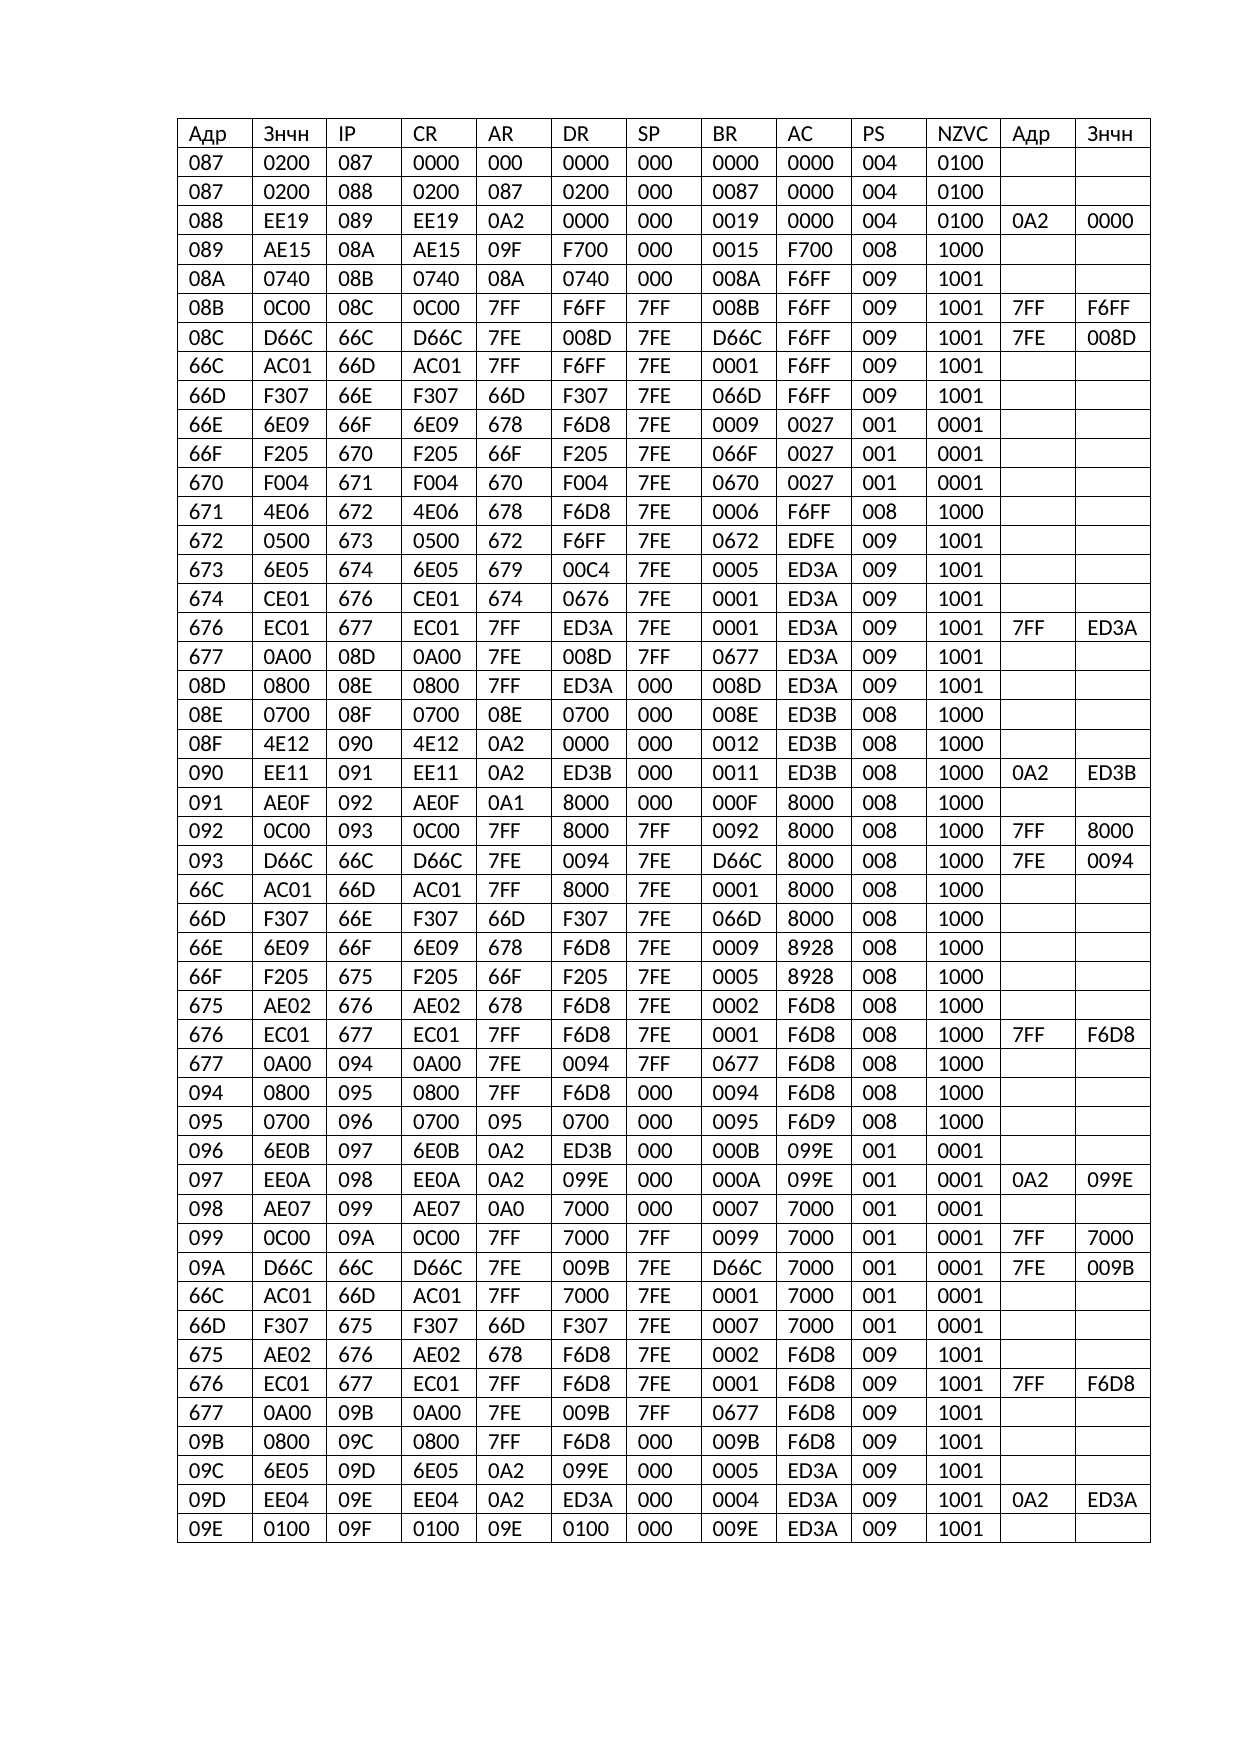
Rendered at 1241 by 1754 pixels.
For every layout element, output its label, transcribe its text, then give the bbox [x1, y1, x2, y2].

table_cell 7FF [1001, 1369, 1075, 1397]
table_cell 094 [178, 1078, 252, 1106]
table_cell 08E [178, 700, 252, 728]
table_cell [1001, 991, 1075, 1019]
table_cell 673 [327, 526, 401, 554]
table_cell D66C [253, 1253, 326, 1281]
table_cell 0004 [702, 1485, 776, 1513]
table_cell 000 [627, 788, 701, 816]
table_cell 090 [327, 730, 401, 757]
table_cell 099E [777, 1165, 851, 1193]
table_cell 08C [178, 323, 252, 351]
table_cell F6FF [777, 497, 851, 525]
table_cell 7FE [627, 1340, 701, 1368]
table_cell 0001 [927, 1311, 1000, 1339]
table_cell 008 [852, 846, 926, 874]
table_cell 09E [327, 1485, 401, 1513]
table_cell 08D [178, 671, 252, 699]
table_cell 6E05 [253, 1456, 326, 1484]
table_cell 677 [178, 1398, 252, 1426]
table_cell 1000 [927, 1078, 1000, 1106]
table_cell [1076, 1195, 1150, 1222]
table_cell F6D8 [1076, 1020, 1150, 1048]
table_cell 0800 [253, 1078, 326, 1106]
table_cell AE02 [402, 991, 476, 1019]
table_cell [1076, 1107, 1150, 1135]
table_cell 0A00 [253, 1049, 326, 1077]
table_cell F307 [402, 1311, 476, 1339]
table_cell F6D8 [777, 1020, 851, 1048]
table_cell 0002 [702, 991, 776, 1019]
table_cell 0C00 [253, 817, 326, 845]
table_cell F6D8 [552, 933, 626, 961]
table_cell [1001, 497, 1075, 525]
table_cell 0200 [402, 177, 476, 205]
table_cell 7FF [477, 352, 551, 380]
table_cell 0677 [702, 1398, 776, 1426]
table_header NZVC [927, 119, 1000, 147]
table_cell 008 [852, 962, 926, 990]
table_cell 009 [852, 555, 926, 583]
table_cell 0200 [552, 177, 626, 205]
table_cell 66D [327, 875, 401, 903]
table_cell 66D [477, 904, 551, 932]
table_cell ED3B [552, 759, 626, 787]
table_cell 0000 [552, 206, 626, 234]
table_cell F6FF [777, 294, 851, 322]
table_cell F307 [253, 1311, 326, 1339]
table_cell 1001 [927, 323, 1000, 351]
table_cell 009 [852, 1340, 926, 1368]
table_cell [1001, 381, 1075, 409]
table_cell 1000 [927, 846, 1000, 874]
table_cell 093 [327, 817, 401, 845]
table_cell [1001, 1107, 1075, 1135]
table_cell 0001 [702, 1020, 776, 1048]
table_cell 1001 [927, 1485, 1000, 1513]
table_cell 8000 [1076, 817, 1150, 845]
table_cell 1001 [927, 352, 1000, 380]
table_cell EC01 [253, 1369, 326, 1397]
table_header Знчн [253, 119, 326, 147]
table_cell 7FE [627, 1020, 701, 1048]
table_cell [1076, 381, 1150, 409]
table_cell 7FF [627, 1049, 701, 1077]
table_cell [1076, 1136, 1150, 1164]
table_cell 678 [477, 991, 551, 1019]
table_cell 671 [327, 468, 401, 496]
table_cell 0001 [927, 439, 1000, 467]
table_cell 096 [327, 1107, 401, 1135]
table_cell 009 [852, 265, 926, 292]
table_cell 097 [178, 1165, 252, 1193]
table_cell 0027 [777, 468, 851, 496]
table_cell 7FF [477, 875, 551, 903]
table_cell 000 [627, 1514, 701, 1542]
table_cell 1001 [927, 1427, 1000, 1455]
table_cell 000 [627, 206, 701, 234]
table_cell [1076, 642, 1150, 670]
table_cell 000 [627, 1136, 701, 1164]
table_cell 000 [627, 671, 701, 699]
table_cell 4E06 [253, 497, 326, 525]
table_cell 6E0B [402, 1136, 476, 1164]
table_cell 1000 [927, 933, 1000, 961]
table_header PS [852, 119, 926, 147]
table_cell 001 [852, 1253, 926, 1281]
table_cell 099 [178, 1224, 252, 1252]
table_cell 7FE [627, 1311, 701, 1339]
table_cell 1001 [927, 265, 1000, 292]
table_cell [1076, 1514, 1150, 1542]
table_cell AC01 [402, 875, 476, 903]
table_cell 7000 [777, 1253, 851, 1281]
table_cell 7FF [477, 613, 551, 641]
table_cell 1001 [927, 642, 1000, 670]
table_cell [1076, 1427, 1150, 1455]
table_cell EE19 [253, 206, 326, 234]
table_cell 7FE [627, 1369, 701, 1397]
table_cell 7FE [627, 613, 701, 641]
table_cell 008 [852, 933, 926, 961]
table_cell 000 [627, 265, 701, 292]
table_cell 6E05 [253, 555, 326, 583]
table_cell 0700 [552, 700, 626, 728]
table_cell 7FF [627, 1398, 701, 1426]
table_cell 0000 [402, 148, 476, 176]
table_cell 089 [327, 206, 401, 234]
table_cell 0800 [253, 671, 326, 699]
table_cell 08A [477, 265, 551, 292]
table_cell 001 [852, 1165, 926, 1193]
table_cell [1076, 265, 1150, 292]
table_cell 004 [852, 177, 926, 205]
table_cell D66C [702, 846, 776, 874]
table_cell 7FE [477, 323, 551, 351]
table_cell D66C [702, 323, 776, 351]
table_cell EE0A [253, 1165, 326, 1193]
table_cell 0092 [702, 817, 776, 845]
table_cell 099E [777, 1136, 851, 1164]
table_cell 0000 [552, 730, 626, 757]
table_cell 0500 [253, 526, 326, 554]
table_cell 7FE [1001, 1253, 1075, 1281]
table_cell 1000 [927, 497, 1000, 525]
table_cell AE02 [402, 1340, 476, 1368]
table_cell 095 [327, 1078, 401, 1106]
table_cell 009 [852, 1485, 926, 1513]
table_cell F6FF [777, 265, 851, 292]
table_cell 8000 [552, 788, 626, 816]
table_cell 675 [178, 991, 252, 1019]
table_cell [1001, 788, 1075, 816]
table_cell 0000 [1076, 206, 1150, 234]
table_cell 009B [1076, 1253, 1150, 1281]
table_cell 009B [552, 1253, 626, 1281]
table_cell 7FE [627, 584, 701, 612]
table_cell F6FF [777, 323, 851, 351]
table_cell 08B [327, 265, 401, 292]
table_cell [1076, 1311, 1150, 1339]
table_cell 1001 [927, 613, 1000, 641]
table_cell 7000 [777, 1282, 851, 1310]
table_cell 7FE [477, 1253, 551, 1281]
table_cell 66E [327, 904, 401, 932]
table_cell AC01 [402, 352, 476, 380]
table_cell 8000 [777, 846, 851, 874]
table_cell ED3A [552, 613, 626, 641]
table_cell 1000 [927, 1020, 1000, 1048]
table_cell 66F [327, 410, 401, 438]
table_cell 7FE [627, 846, 701, 874]
table_cell 0001 [702, 1369, 776, 1397]
table_cell AE0F [253, 788, 326, 816]
table_cell 009 [852, 1514, 926, 1542]
table_cell 09C [327, 1427, 401, 1455]
table_cell 008 [852, 1107, 926, 1135]
table_cell AE15 [253, 235, 326, 263]
table_cell F6D8 [552, 1427, 626, 1455]
table_cell 000 [627, 1165, 701, 1193]
table_cell [1001, 1311, 1075, 1339]
table_cell 092 [327, 788, 401, 816]
table_cell 008A [702, 265, 776, 292]
table_cell 66E [327, 381, 401, 409]
table_cell 1001 [927, 1514, 1000, 1542]
table_cell 677 [327, 1020, 401, 1048]
table_cell 670 [327, 439, 401, 467]
table_cell 001 [852, 439, 926, 467]
table_cell 091 [327, 759, 401, 787]
table_cell 8000 [777, 875, 851, 903]
table_cell [1001, 1282, 1075, 1310]
table_cell 1001 [927, 1340, 1000, 1368]
table_cell [1076, 1049, 1150, 1077]
table_cell ED3B [777, 700, 851, 728]
table_cell 7FF [477, 1020, 551, 1048]
table_cell 66D [477, 381, 551, 409]
table_cell 0740 [552, 265, 626, 292]
table_cell [1001, 235, 1075, 263]
table_cell [1001, 1049, 1075, 1077]
table_cell 0A00 [402, 1398, 476, 1426]
table_cell [1076, 555, 1150, 583]
table_cell 7FE [627, 439, 701, 467]
table_cell F6D8 [552, 497, 626, 525]
table_cell AC01 [253, 1282, 326, 1310]
table_cell F6D8 [552, 1020, 626, 1048]
table_cell F307 [402, 904, 476, 932]
table_cell 08F [327, 700, 401, 728]
table_cell 7FE [627, 991, 701, 1019]
table_cell 6E09 [402, 410, 476, 438]
table_cell 066D [702, 381, 776, 409]
table_cell F6D8 [777, 991, 851, 1019]
table_cell 098 [327, 1165, 401, 1193]
table_cell 1001 [927, 526, 1000, 554]
table_cell 4E06 [402, 497, 476, 525]
table_cell 009E [702, 1514, 776, 1542]
table_cell 0027 [777, 439, 851, 467]
table_cell EC01 [253, 613, 326, 641]
table_cell EE04 [402, 1485, 476, 1513]
table_cell [1001, 1195, 1075, 1222]
table_cell F6FF [1076, 294, 1150, 322]
table_cell 0001 [927, 1253, 1000, 1281]
table_cell [1076, 904, 1150, 932]
table_cell [1076, 410, 1150, 438]
table_cell F6FF [777, 352, 851, 380]
table_cell EDFE [777, 526, 851, 554]
table_cell 0A2 [477, 1485, 551, 1513]
table_cell 672 [178, 526, 252, 554]
table_cell 7FE [477, 1049, 551, 1077]
table_cell [1001, 584, 1075, 612]
table_cell 000 [627, 177, 701, 205]
table_cell [1076, 875, 1150, 903]
table_cell D66C [402, 1253, 476, 1281]
table_cell 09F [477, 235, 551, 263]
table_cell 009 [852, 381, 926, 409]
table_cell [1076, 1340, 1150, 1368]
table_cell 0C00 [402, 817, 476, 845]
table_cell 0A00 [253, 1398, 326, 1426]
table_cell 8000 [552, 875, 626, 903]
table_cell 008D [702, 671, 776, 699]
table_cell 0677 [702, 1049, 776, 1077]
table_cell 099E [1076, 1165, 1150, 1193]
table_cell [1001, 1514, 1075, 1542]
table_cell ED3B [777, 759, 851, 787]
table_cell 675 [327, 962, 401, 990]
table_cell 674 [178, 584, 252, 612]
table_cell ED3A [777, 671, 851, 699]
table_cell 0000 [552, 148, 626, 176]
table_cell 7000 [552, 1224, 626, 1252]
table_cell 087 [178, 148, 252, 176]
table_cell 0100 [927, 148, 1000, 176]
table_cell 001 [852, 1282, 926, 1310]
table_cell 0A2 [477, 206, 551, 234]
table_cell AE02 [253, 991, 326, 1019]
table_cell 678 [477, 410, 551, 438]
table_cell 8000 [777, 817, 851, 845]
table_cell 7FE [627, 875, 701, 903]
table_cell 0094 [1076, 846, 1150, 874]
table_cell 090 [178, 759, 252, 787]
table_cell 7FE [627, 1282, 701, 1310]
table_cell 673 [178, 555, 252, 583]
table_cell [1001, 468, 1075, 496]
table_cell CE01 [253, 584, 326, 612]
table_cell AC01 [402, 1282, 476, 1310]
table_cell 009 [852, 526, 926, 554]
table_cell 1000 [927, 1107, 1000, 1135]
table_cell 009 [852, 294, 926, 322]
table_cell 7000 [777, 1311, 851, 1339]
table_cell 08A [178, 265, 252, 292]
table_cell 677 [327, 613, 401, 641]
table_cell 008 [852, 235, 926, 263]
table_cell 09F [327, 1514, 401, 1542]
table_cell 008D [1076, 323, 1150, 351]
table_cell 4E12 [253, 730, 326, 757]
table_cell F6D8 [552, 1369, 626, 1397]
table_cell 008E [702, 700, 776, 728]
table_cell [1076, 235, 1150, 263]
table_cell 0670 [702, 468, 776, 496]
table_cell 66C [178, 1282, 252, 1310]
table_cell EC01 [253, 1020, 326, 1048]
table_cell 1000 [927, 962, 1000, 990]
table_cell ED3A [777, 1456, 851, 1484]
table_cell 0A2 [477, 730, 551, 757]
table_cell 008 [852, 904, 926, 932]
table_cell 676 [178, 1369, 252, 1397]
table_cell 0005 [702, 962, 776, 990]
table_cell 09D [178, 1485, 252, 1513]
table_cell 7FE [627, 1253, 701, 1281]
table_cell AE07 [253, 1195, 326, 1222]
table_cell 09B [327, 1398, 401, 1426]
table_cell 6E05 [402, 555, 476, 583]
table_header IP [327, 119, 401, 147]
table_cell F307 [552, 904, 626, 932]
table_cell 66D [477, 1311, 551, 1339]
table_cell F6D8 [777, 1078, 851, 1106]
table_cell 008D [552, 323, 626, 351]
table_cell 7FF [1001, 1020, 1075, 1048]
table_cell [1001, 730, 1075, 757]
table_cell [1076, 468, 1150, 496]
table_cell 676 [327, 1340, 401, 1368]
table_cell [1076, 526, 1150, 554]
table_cell [1001, 555, 1075, 583]
table_cell 0A1 [477, 788, 551, 816]
table_cell [1001, 642, 1075, 670]
table_cell 009 [852, 642, 926, 670]
table_cell 08D [327, 642, 401, 670]
table_cell 000B [702, 1136, 776, 1164]
table_cell 7FE [477, 846, 551, 874]
table_cell 7000 [1076, 1224, 1150, 1252]
table_cell F205 [552, 962, 626, 990]
table_cell 0A2 [1001, 759, 1075, 787]
table_cell 678 [477, 1340, 551, 1368]
table_cell 009 [852, 671, 926, 699]
table_cell 09B [178, 1427, 252, 1455]
table_cell 66D [327, 352, 401, 380]
table_cell F205 [402, 439, 476, 467]
table_cell 66D [178, 1311, 252, 1339]
table_cell 1001 [927, 671, 1000, 699]
table_cell [1076, 1078, 1150, 1106]
table_cell 009 [852, 323, 926, 351]
table_cell 0677 [702, 642, 776, 670]
table_cell 7FF [477, 1224, 551, 1252]
table_cell F700 [777, 235, 851, 263]
table_cell F307 [253, 381, 326, 409]
table_cell 008 [852, 497, 926, 525]
table_cell 0A2 [477, 1165, 551, 1193]
table_cell AE02 [253, 1340, 326, 1368]
table_cell ED3A [1076, 1485, 1150, 1513]
table_cell 7000 [777, 1195, 851, 1222]
table_cell AE07 [402, 1195, 476, 1222]
table_cell 0012 [702, 730, 776, 757]
table_cell 7FF [477, 294, 551, 322]
table_cell 0A00 [402, 1049, 476, 1077]
table_cell 087 [327, 148, 401, 176]
table_cell 1000 [927, 817, 1000, 845]
table_cell 7FE [627, 962, 701, 990]
table_cell [1076, 671, 1150, 699]
table_header AR [477, 119, 551, 147]
table_cell 66F [327, 933, 401, 961]
table_cell 7FE [627, 323, 701, 351]
table_cell 008 [852, 730, 926, 757]
table_cell 7FE [1001, 846, 1075, 874]
table_cell EC01 [402, 1020, 476, 1048]
table_cell 0007 [702, 1195, 776, 1222]
table_cell 000 [627, 1427, 701, 1455]
table_cell 091 [178, 788, 252, 816]
table_cell 0001 [702, 352, 776, 380]
table_cell 0700 [253, 1107, 326, 1135]
table_cell 7FE [627, 497, 701, 525]
table_cell ED3A [777, 642, 851, 670]
table_header AC [777, 119, 851, 147]
table_cell F004 [402, 468, 476, 496]
table_cell 1001 [927, 584, 1000, 612]
table_cell 676 [327, 991, 401, 1019]
table_cell 09E [178, 1514, 252, 1542]
table_cell 1000 [927, 759, 1000, 787]
table_cell F6D8 [777, 1398, 851, 1426]
table_cell 0700 [402, 1107, 476, 1135]
table_cell F6D8 [777, 1369, 851, 1397]
table_header CR [402, 119, 476, 147]
table_cell 672 [327, 497, 401, 525]
table_cell 0001 [927, 1165, 1000, 1193]
table_cell 674 [477, 584, 551, 612]
table_cell F307 [402, 381, 476, 409]
table_cell 0A2 [1001, 1165, 1075, 1193]
table_cell F6D8 [777, 1049, 851, 1077]
table_cell [1001, 526, 1075, 554]
table_cell 0006 [702, 497, 776, 525]
table_cell 099E [552, 1165, 626, 1193]
table_cell 0009 [702, 410, 776, 438]
table_cell 675 [178, 1340, 252, 1368]
table_cell D66C [402, 846, 476, 874]
table_cell D66C [253, 846, 326, 874]
table_cell 7FF [627, 642, 701, 670]
table_cell F6FF [552, 526, 626, 554]
table_cell 000 [627, 1456, 701, 1484]
table_cell 7000 [552, 1195, 626, 1222]
table_cell 0C00 [402, 294, 476, 322]
table_cell ED3B [777, 730, 851, 757]
table_cell F004 [552, 468, 626, 496]
table_cell [1001, 1427, 1075, 1455]
table_cell 000 [627, 759, 701, 787]
table_cell 008 [852, 759, 926, 787]
table_cell 677 [178, 642, 252, 670]
table_cell 8928 [777, 962, 851, 990]
table_cell F700 [552, 235, 626, 263]
table_cell 677 [327, 1369, 401, 1397]
table_cell 1000 [927, 788, 1000, 816]
table_cell 009 [852, 1427, 926, 1455]
table_cell 66F [477, 962, 551, 990]
table_cell 0001 [927, 1195, 1000, 1222]
table_cell F6D8 [777, 1427, 851, 1455]
table_cell [1076, 962, 1150, 990]
table_cell 7FE [627, 410, 701, 438]
table_cell [1076, 148, 1150, 176]
table_header Знчн [1076, 119, 1150, 147]
table_cell 6E0B [253, 1136, 326, 1164]
table_cell 009 [852, 584, 926, 612]
table_cell 08E [477, 700, 551, 728]
table_cell 7000 [777, 1224, 851, 1252]
table_header BR [702, 119, 776, 147]
table_cell 0700 [253, 700, 326, 728]
table_cell [1076, 584, 1150, 612]
table_cell ED3A [1076, 613, 1150, 641]
table_cell 000 [627, 235, 701, 263]
table_cell 089 [178, 235, 252, 263]
table_cell 6E09 [253, 933, 326, 961]
table_cell 0740 [402, 265, 476, 292]
table_cell 0005 [702, 555, 776, 583]
table_cell 7FE [627, 904, 701, 932]
table_cell 09D [327, 1456, 401, 1484]
table_cell EE19 [402, 206, 476, 234]
table_cell 8000 [777, 904, 851, 932]
table_cell 09A [178, 1253, 252, 1281]
table_cell 09E [477, 1514, 551, 1542]
table_cell 679 [477, 555, 551, 583]
table_cell 66D [178, 904, 252, 932]
table_cell [1001, 875, 1075, 903]
table_cell 001 [852, 1136, 926, 1164]
table_cell 000 [627, 1078, 701, 1106]
table_cell 088 [178, 206, 252, 234]
table_header Адр [1001, 119, 1075, 147]
table_cell 0087 [702, 177, 776, 205]
table_cell 670 [178, 468, 252, 496]
table_cell 0A00 [402, 642, 476, 670]
table_cell 674 [327, 555, 401, 583]
table_cell 0500 [402, 526, 476, 554]
table_cell 008 [852, 875, 926, 903]
table_cell 7FE [627, 468, 701, 496]
table_cell 0A2 [477, 759, 551, 787]
table_cell [1076, 439, 1150, 467]
table_cell 8000 [777, 788, 851, 816]
table_cell 7FF [1001, 817, 1075, 845]
table_cell F307 [552, 381, 626, 409]
table_cell 7FF [627, 817, 701, 845]
table_cell EE11 [253, 759, 326, 787]
table_cell F6D8 [552, 410, 626, 438]
table_cell 66E [178, 410, 252, 438]
table_cell [1001, 439, 1075, 467]
table_cell 0800 [253, 1427, 326, 1455]
table_cell 08C [327, 294, 401, 322]
table_cell 0672 [702, 526, 776, 554]
table_cell 099E [552, 1456, 626, 1484]
table_cell 0C00 [253, 1224, 326, 1252]
table_cell 008 [852, 991, 926, 1019]
table_cell 7FF [477, 671, 551, 699]
table_cell 096 [178, 1136, 252, 1164]
table_cell F205 [402, 962, 476, 990]
table_cell 676 [178, 613, 252, 641]
table_cell F205 [253, 439, 326, 467]
table_cell 7FE [477, 642, 551, 670]
table_cell 0099 [702, 1224, 776, 1252]
table_cell 009B [552, 1398, 626, 1426]
table_cell 099 [327, 1195, 401, 1222]
table_header SP [627, 119, 701, 147]
table_cell ED3A [777, 1485, 851, 1513]
table_cell [1001, 1456, 1075, 1484]
table_cell 009 [852, 1398, 926, 1426]
table_cell 09C [178, 1456, 252, 1484]
table_cell 1000 [927, 1049, 1000, 1077]
table_cell 0700 [552, 1107, 626, 1135]
table_cell 0000 [702, 148, 776, 176]
table_cell 1001 [927, 1398, 1000, 1426]
table_cell 7FE [627, 381, 701, 409]
table_cell [1076, 933, 1150, 961]
table_cell D66C [702, 1253, 776, 1281]
table_cell 66F [178, 962, 252, 990]
table_cell 66F [477, 439, 551, 467]
table_cell 1000 [927, 991, 1000, 1019]
table_cell ED3A [777, 613, 851, 641]
table_cell 0002 [702, 1340, 776, 1368]
table_cell 675 [327, 1311, 401, 1339]
table_cell AC01 [253, 875, 326, 903]
table_cell [1001, 933, 1075, 961]
table_cell 6E05 [402, 1456, 476, 1484]
table_cell F004 [253, 468, 326, 496]
table_cell 0C00 [253, 294, 326, 322]
table_cell 098 [178, 1195, 252, 1222]
table_cell 66D [178, 381, 252, 409]
table_cell [1076, 1398, 1150, 1426]
table_cell F6FF [552, 294, 626, 322]
table_cell 6E09 [402, 933, 476, 961]
table_cell F6D8 [552, 991, 626, 1019]
table_cell 000 [627, 700, 701, 728]
table_cell 001 [852, 1311, 926, 1339]
table_cell 0095 [702, 1107, 776, 1135]
table_cell 7FF [477, 1078, 551, 1106]
table_cell 0027 [777, 410, 851, 438]
table_cell ED3A [552, 671, 626, 699]
table_cell 1000 [927, 875, 1000, 903]
table_header Адр [178, 119, 252, 147]
table_cell 009 [852, 352, 926, 380]
table_cell [1001, 1136, 1075, 1164]
table_cell [1076, 497, 1150, 525]
table_cell [1076, 991, 1150, 1019]
table_cell 004 [852, 148, 926, 176]
table_cell 0000 [777, 177, 851, 205]
table_cell 000 [627, 730, 701, 757]
table_cell 009B [702, 1427, 776, 1455]
table_cell 0001 [927, 1224, 1000, 1252]
table_cell 0001 [702, 613, 776, 641]
table_cell ED3B [552, 1136, 626, 1164]
table_cell ED3A [777, 555, 851, 583]
table_cell F307 [552, 1311, 626, 1339]
table_cell 1000 [927, 904, 1000, 932]
table_cell 000 [627, 1195, 701, 1222]
table_cell F307 [253, 904, 326, 932]
table_cell 0019 [702, 206, 776, 234]
table_cell 0094 [702, 1078, 776, 1106]
table_cell F6D8 [552, 1340, 626, 1368]
table_cell 000 [477, 148, 551, 176]
table_cell 0000 [777, 206, 851, 234]
table_cell 0A2 [1001, 1485, 1075, 1513]
table_cell 0000 [777, 148, 851, 176]
table_cell [1076, 1282, 1150, 1310]
table_cell 0200 [253, 177, 326, 205]
table_cell F6D9 [777, 1107, 851, 1135]
table_cell 7FF [627, 294, 701, 322]
table_cell 000F [702, 788, 776, 816]
table_cell 0A2 [1001, 206, 1075, 234]
table_cell 66C [327, 323, 401, 351]
table_cell F6D8 [552, 1078, 626, 1106]
table_cell D66C [402, 323, 476, 351]
table_cell [1001, 265, 1075, 292]
table_cell 095 [477, 1107, 551, 1135]
table_cell 0C00 [402, 1224, 476, 1252]
table_cell 7FF [1001, 1224, 1075, 1252]
table_cell 001 [852, 1195, 926, 1222]
table_cell 1000 [927, 235, 1000, 263]
table_cell 0A2 [477, 1136, 551, 1164]
table_cell 670 [477, 468, 551, 496]
table_cell F6D8 [777, 1340, 851, 1368]
table_cell 0100 [402, 1514, 476, 1542]
table_cell 008D [552, 642, 626, 670]
table_cell [1001, 148, 1075, 176]
table_cell 7000 [552, 1282, 626, 1310]
table_cell 7FE [627, 526, 701, 554]
table_cell 009 [852, 1369, 926, 1397]
table_cell 677 [178, 1049, 252, 1077]
table_cell 0676 [552, 584, 626, 612]
table_cell 009 [852, 613, 926, 641]
table_cell 7FE [627, 555, 701, 583]
table_cell F6D8 [1076, 1369, 1150, 1397]
table_cell 008 [852, 1020, 926, 1048]
table_cell 097 [327, 1136, 401, 1164]
table_cell 066D [702, 904, 776, 932]
table_cell [1001, 177, 1075, 205]
table_cell 7FF [477, 1427, 551, 1455]
table_cell 004 [852, 206, 926, 234]
table_cell 7FE [1001, 323, 1075, 351]
table_cell [1001, 962, 1075, 990]
table_cell 0009 [702, 933, 776, 961]
table_cell AE15 [402, 235, 476, 263]
table_cell 008 [852, 700, 926, 728]
table_cell 0100 [253, 1514, 326, 1542]
table_cell 7FF [477, 817, 551, 845]
table_cell 66F [178, 439, 252, 467]
table_cell 09A [327, 1224, 401, 1252]
table_cell 008B [702, 294, 776, 322]
table_cell D66C [253, 323, 326, 351]
table_cell 08A [327, 235, 401, 263]
table_cell 66C [327, 846, 401, 874]
table_cell 7FF [627, 1224, 701, 1252]
table_cell 087 [178, 177, 252, 205]
table_cell 0800 [402, 1427, 476, 1455]
table_cell 093 [178, 846, 252, 874]
table_cell ED3A [777, 584, 851, 612]
table_cell EE0A [402, 1165, 476, 1193]
table_cell 678 [477, 933, 551, 961]
table_cell EC01 [402, 1369, 476, 1397]
table_cell 1001 [927, 294, 1000, 322]
table_cell 08F [178, 730, 252, 757]
table_cell 066F [702, 439, 776, 467]
table_cell EE11 [402, 759, 476, 787]
table_cell 66D [327, 1282, 401, 1310]
table_cell F205 [552, 439, 626, 467]
table_cell 7FE [627, 933, 701, 961]
table_cell 001 [852, 410, 926, 438]
table_cell 088 [327, 177, 401, 205]
table_cell 66E [178, 933, 252, 961]
table_cell 676 [327, 584, 401, 612]
table_cell 001 [852, 468, 926, 496]
table_cell 1001 [927, 555, 1000, 583]
table_cell EC01 [402, 613, 476, 641]
table_cell 671 [178, 497, 252, 525]
table_cell 0001 [927, 468, 1000, 496]
table_cell 0200 [253, 148, 326, 176]
table_cell 008 [852, 1078, 926, 1106]
table_cell 08B [178, 294, 252, 322]
table_cell 1000 [927, 700, 1000, 728]
table_header DR [552, 119, 626, 147]
table_cell 8928 [777, 933, 851, 961]
table_cell 66C [178, 352, 252, 380]
table_cell [1076, 352, 1150, 380]
table_cell F6FF [777, 381, 851, 409]
table_cell AE0F [402, 788, 476, 816]
table_cell [1001, 1398, 1075, 1426]
table_cell 0740 [253, 265, 326, 292]
table_cell 1001 [927, 381, 1000, 409]
table_cell [1001, 904, 1075, 932]
table_cell 087 [477, 177, 551, 205]
table_cell 66C [327, 1253, 401, 1281]
table_cell 0001 [702, 875, 776, 903]
table_cell 095 [178, 1107, 252, 1135]
table_cell [1001, 1078, 1075, 1106]
table_cell 008 [852, 788, 926, 816]
table_cell [1076, 730, 1150, 757]
table_cell [1001, 352, 1075, 380]
table_cell EE04 [253, 1485, 326, 1513]
table_cell 0001 [927, 1136, 1000, 1164]
table_cell 7FF [1001, 613, 1075, 641]
table_cell [1001, 671, 1075, 699]
table_cell 0100 [927, 206, 1000, 234]
table_cell 009 [852, 1456, 926, 1484]
table_cell 000 [627, 148, 701, 176]
table_cell [1076, 700, 1150, 728]
table_cell 0001 [702, 584, 776, 612]
table_cell 0A0 [477, 1195, 551, 1222]
table_cell 0800 [402, 671, 476, 699]
table_cell CE01 [402, 584, 476, 612]
table_cell AC01 [253, 352, 326, 380]
table_cell 0094 [552, 846, 626, 874]
table_cell [1001, 700, 1075, 728]
table_cell [1001, 1340, 1075, 1368]
table_cell 7FE [477, 1398, 551, 1426]
table_cell 672 [477, 526, 551, 554]
table_cell 0800 [402, 1078, 476, 1106]
table_cell 7FF [1001, 294, 1075, 322]
table_cell 008 [852, 1049, 926, 1077]
table_cell 8000 [552, 817, 626, 845]
table_cell F205 [253, 962, 326, 990]
table_cell 0100 [552, 1514, 626, 1542]
table_cell 66C [178, 875, 252, 903]
table_cell 7FE [627, 352, 701, 380]
table_cell 7FF [477, 1282, 551, 1310]
table_cell 1001 [927, 1369, 1000, 1397]
table_cell 7FF [477, 1369, 551, 1397]
table_cell 4E12 [402, 730, 476, 757]
table_cell 0094 [552, 1049, 626, 1077]
table_cell 0015 [702, 235, 776, 263]
table_cell 001 [852, 1224, 926, 1252]
table_cell 000 [627, 1107, 701, 1135]
table_cell 0001 [927, 410, 1000, 438]
table_cell 094 [327, 1049, 401, 1077]
table_cell 092 [178, 817, 252, 845]
table_cell 0700 [402, 700, 476, 728]
table_cell 08E [327, 671, 401, 699]
table_cell 678 [477, 497, 551, 525]
table_cell 0A00 [253, 642, 326, 670]
table_cell 1000 [927, 730, 1000, 757]
table_cell 0001 [702, 1282, 776, 1310]
table_cell 008 [852, 817, 926, 845]
table_cell ED3A [552, 1485, 626, 1513]
table_cell 0A2 [477, 1456, 551, 1484]
table_cell 6E09 [253, 410, 326, 438]
table_cell [1001, 410, 1075, 438]
table_cell [1076, 177, 1150, 205]
table_cell 1001 [927, 1456, 1000, 1484]
table_cell [1076, 788, 1150, 816]
table_cell ED3B [1076, 759, 1150, 787]
table_cell 0005 [702, 1456, 776, 1484]
table_cell 676 [178, 1020, 252, 1048]
table_cell 0001 [927, 1282, 1000, 1310]
table_cell ED3A [777, 1514, 851, 1542]
table_cell 0011 [702, 759, 776, 787]
table_cell F6FF [552, 352, 626, 380]
table_cell 000 [627, 1485, 701, 1513]
table_cell 0100 [927, 177, 1000, 205]
table_cell 0007 [702, 1311, 776, 1339]
table_cell [1076, 1456, 1150, 1484]
table_cell 00C4 [552, 555, 626, 583]
table_cell 000A [702, 1165, 776, 1193]
